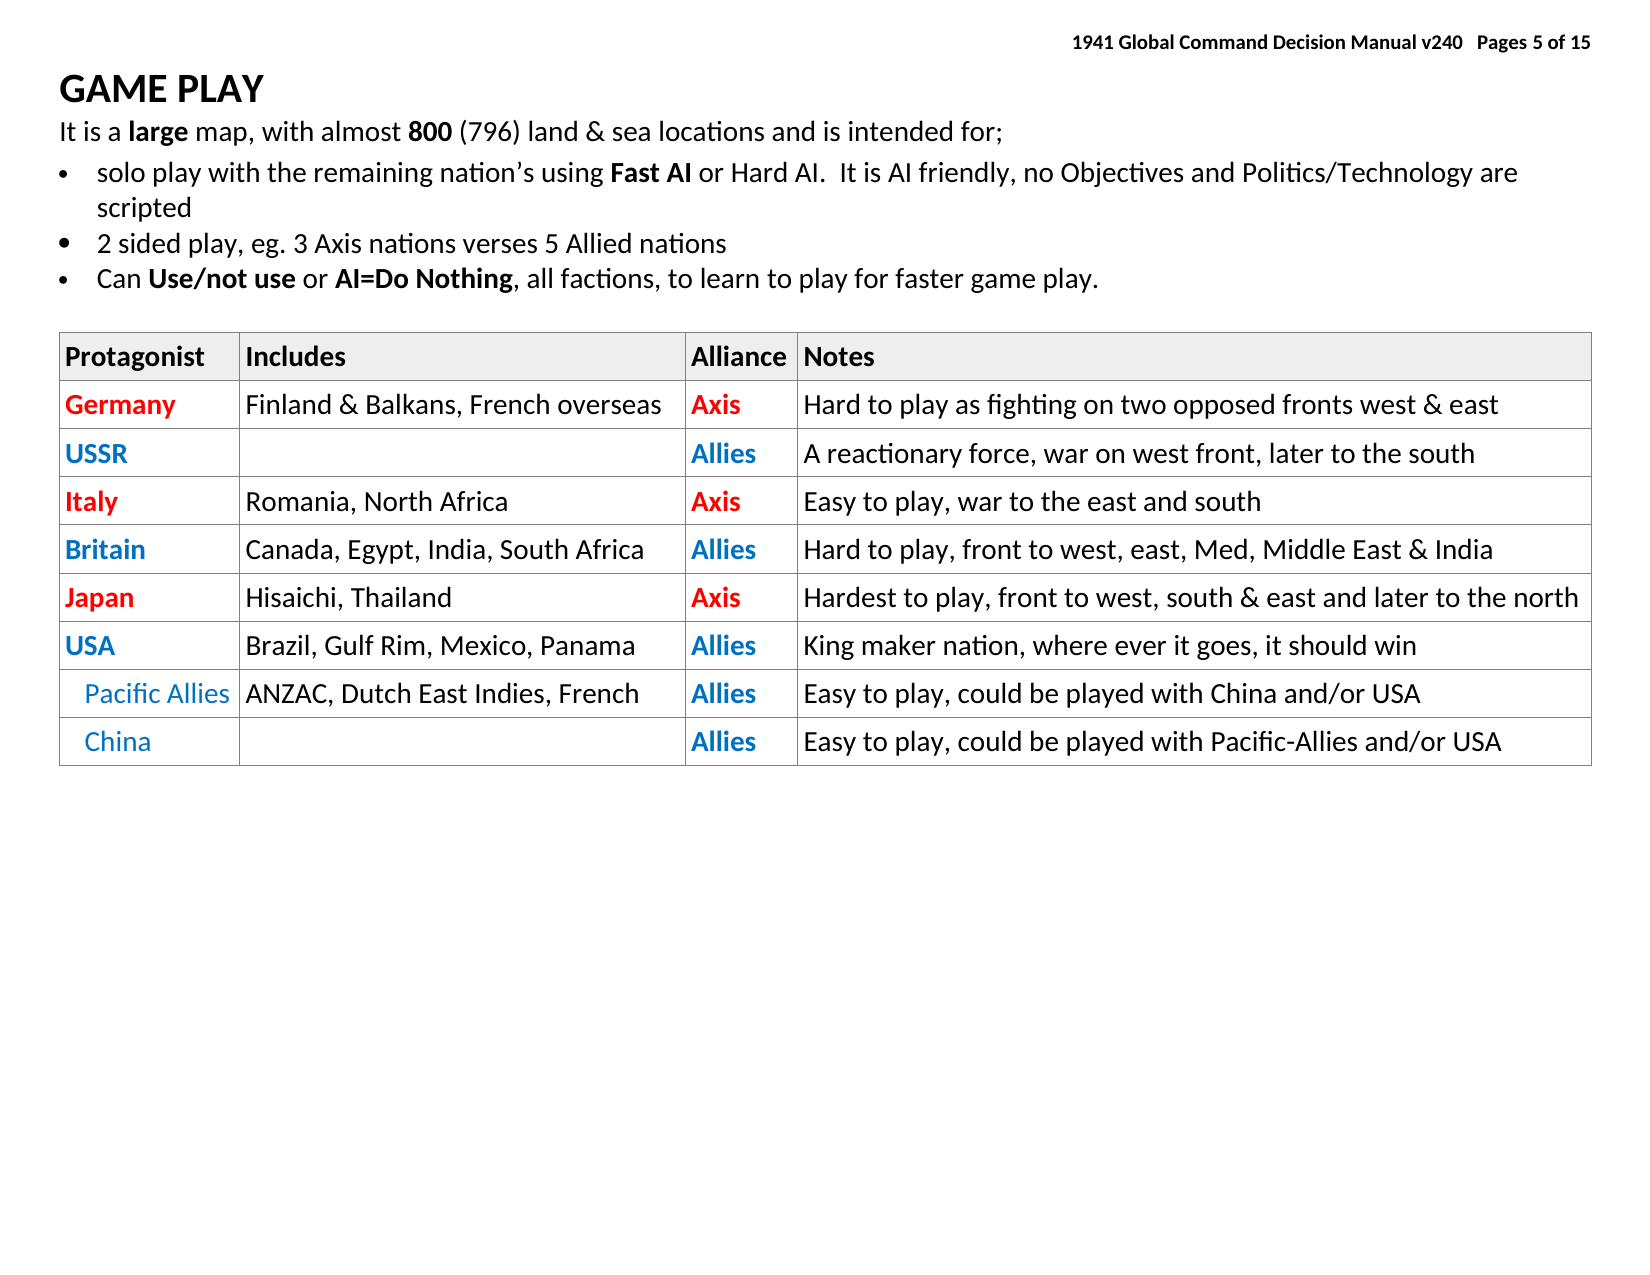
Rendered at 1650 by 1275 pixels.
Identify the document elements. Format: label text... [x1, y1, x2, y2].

table_cell A reactionary force, war on west front, later to the south [798, 429, 1591, 476]
table_header Alliance [686, 333, 797, 380]
table_cell Hardest to play, front to west, south & east and later to the north [798, 574, 1591, 621]
text It is a large map, with almost 800 (796) land & sea locations and is intended for; [59, 113, 1591, 148]
table_cell Allies [686, 718, 797, 765]
table_cell Axis [686, 381, 797, 428]
table_cell Brazil, Gulf Rim, Mexico, Panama [240, 622, 685, 669]
table_cell Pacific Allies [60, 670, 239, 717]
table_cell Axis [686, 574, 797, 621]
table_cell Easy to play, could be played with Pacific-Allies and/or USA [798, 718, 1591, 765]
table_cell Easy to play, could be played with China and/or USA [798, 670, 1591, 717]
table_cell Allies [686, 622, 797, 669]
table_cell Hisaichi, Thailand [240, 574, 685, 621]
table_cell USA [60, 622, 239, 669]
table_cell Germany [60, 381, 239, 428]
table_cell Finland & Balkans, French overseas [240, 381, 685, 428]
table_cell Japan [60, 574, 239, 621]
list solo play with the remaining nation’s using Fast AI or Hard AI. It is AI friendly, no Objectives and Politics/Technology are scripted [59, 154, 1591, 225]
table_cell ANZAC, Dutch East Indies, French [240, 670, 685, 717]
list 2 sided play, eg. 3 Axis nations verses 5 Allied nations [59, 225, 1591, 261]
text GAME PLAY [59, 62, 1591, 113]
table_cell Canada, Egypt, India, South Africa [240, 525, 685, 572]
table_cell [240, 429, 685, 476]
table_cell Italy [60, 477, 239, 524]
list Can Use/not use or AI=Do Nothing, all factions, to learn to play for faster game play. [59, 261, 1591, 296]
table_cell Allies [686, 429, 797, 476]
table_cell Hard to play as fighting on two opposed fronts west & east [798, 381, 1591, 428]
table_cell Easy to play, war to the east and south [798, 477, 1591, 524]
table_header Includes [240, 333, 685, 380]
table_cell King maker nation, where ever it goes, it should win [798, 622, 1591, 669]
table_cell Allies [686, 670, 797, 717]
table_cell Allies [686, 525, 797, 572]
table_cell China [60, 718, 239, 765]
table_cell [240, 718, 685, 765]
table_cell Hard to play, front to west, east, Med, Middle East & India [798, 525, 1591, 572]
table_cell Britain [60, 525, 239, 572]
table_cell USSR [60, 429, 239, 476]
table_cell Romania, North Africa [240, 477, 685, 524]
table_header Notes [798, 333, 1591, 380]
table_cell Axis [686, 477, 797, 524]
table_header Protagonist [60, 333, 239, 380]
